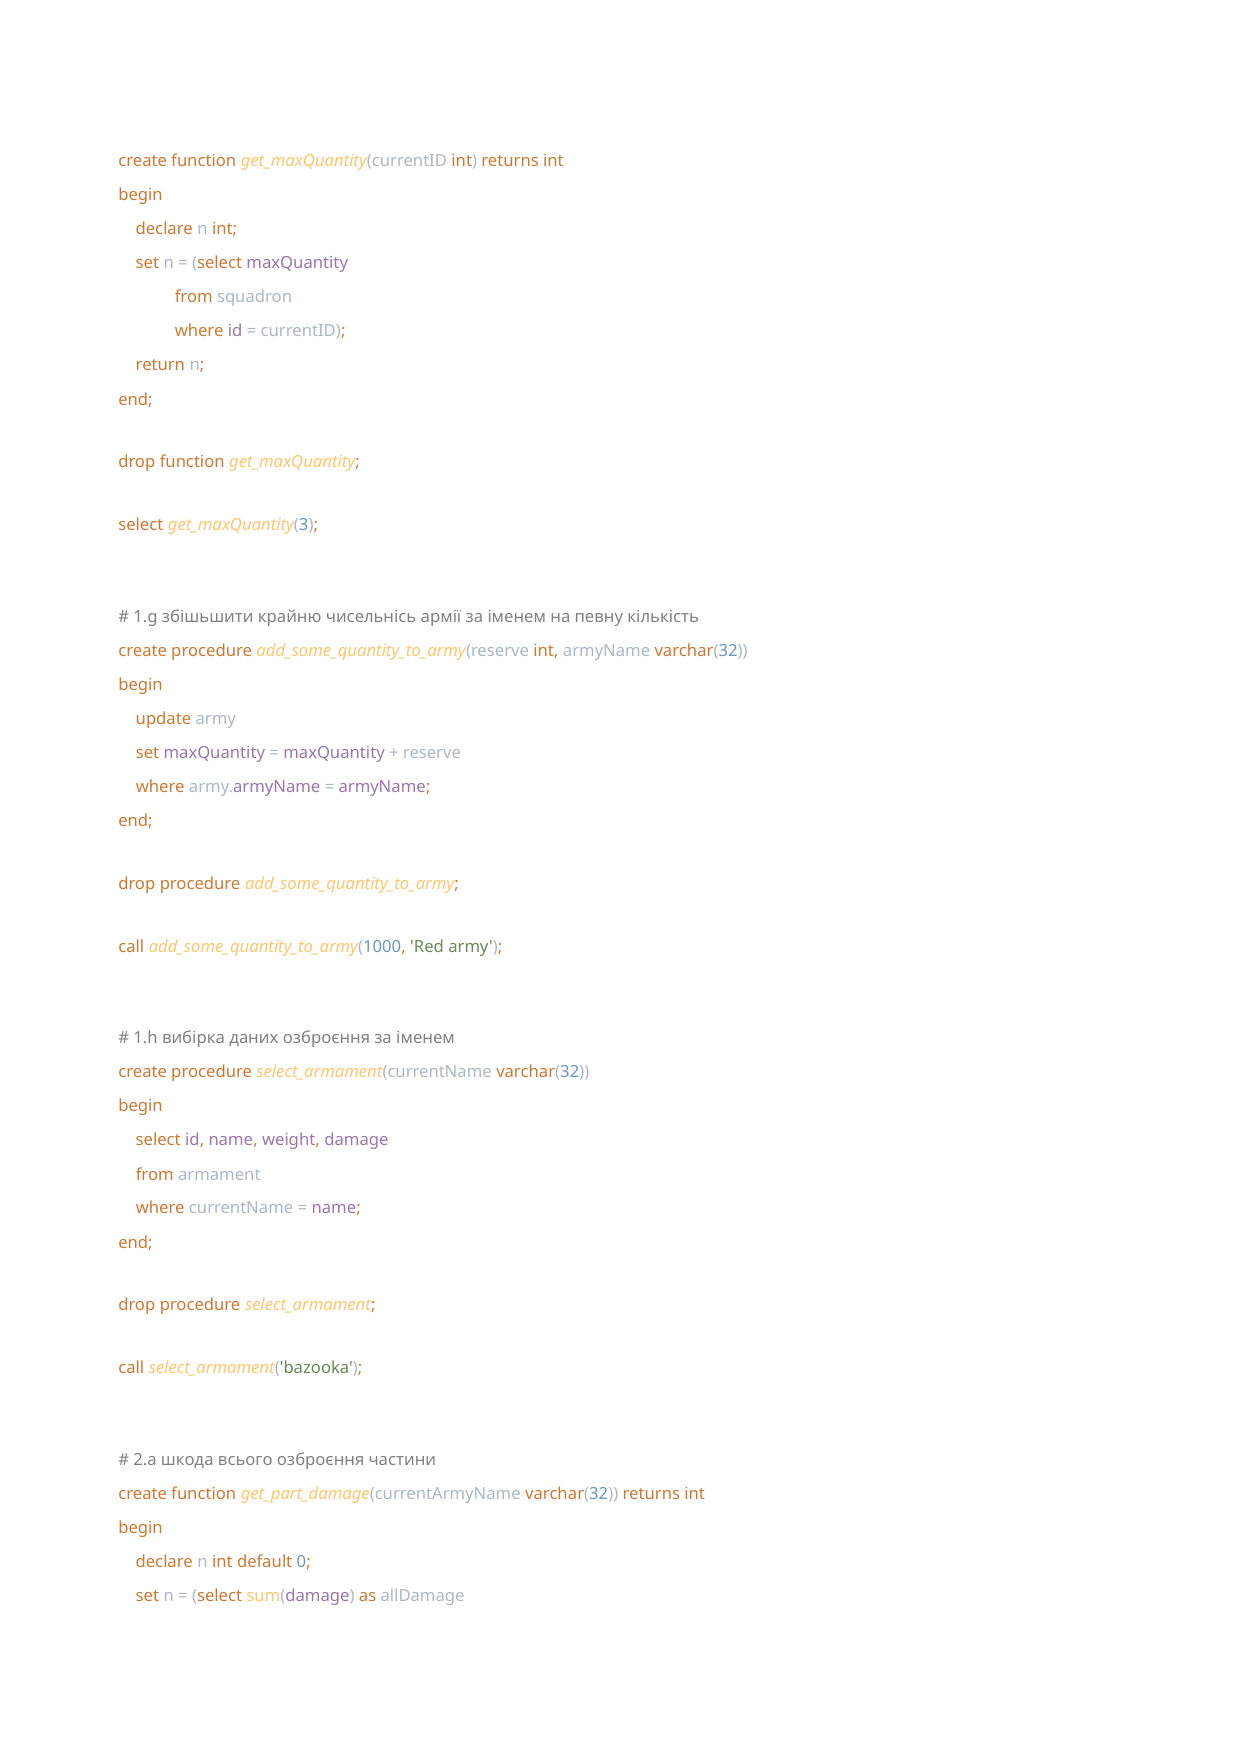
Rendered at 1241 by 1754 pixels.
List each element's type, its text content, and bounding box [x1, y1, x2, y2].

text create function get_maxQuantity(currentID int) returns int begin declare n int; set n = (select maxQuantity from squadron where id = currentID); return n; end; drop function get_maxQuantity; select get_maxQuantity(3); # 1.g збішьшити крайню чисельнісь армії за іменем на певну кількість create procedure add_some_quantity_to_army(reserve int, armyName varchar(32)) begin update army set maxQuantity = maxQuantity + reserve where army.armyName = armyName; end; drop procedure add_some_quantity_to_army; call add_some_quantity_to_army(1000, 'Red army'); # 1.h вибірка даних озброєння за іменем create procedure select_armament(currentName varchar(32)) begin select id, name, weight, damage from armament where currentName = name; end; drop procedure select_armament; call select_armament('bazooka'); # 2.a шкода всього озброєння частини create function get_part_damage(currentArmyName varchar(32)) returns int begin declare n int default 0; set n = (select sum(damage) as allDamage [118, 118, 1122, 1606]
